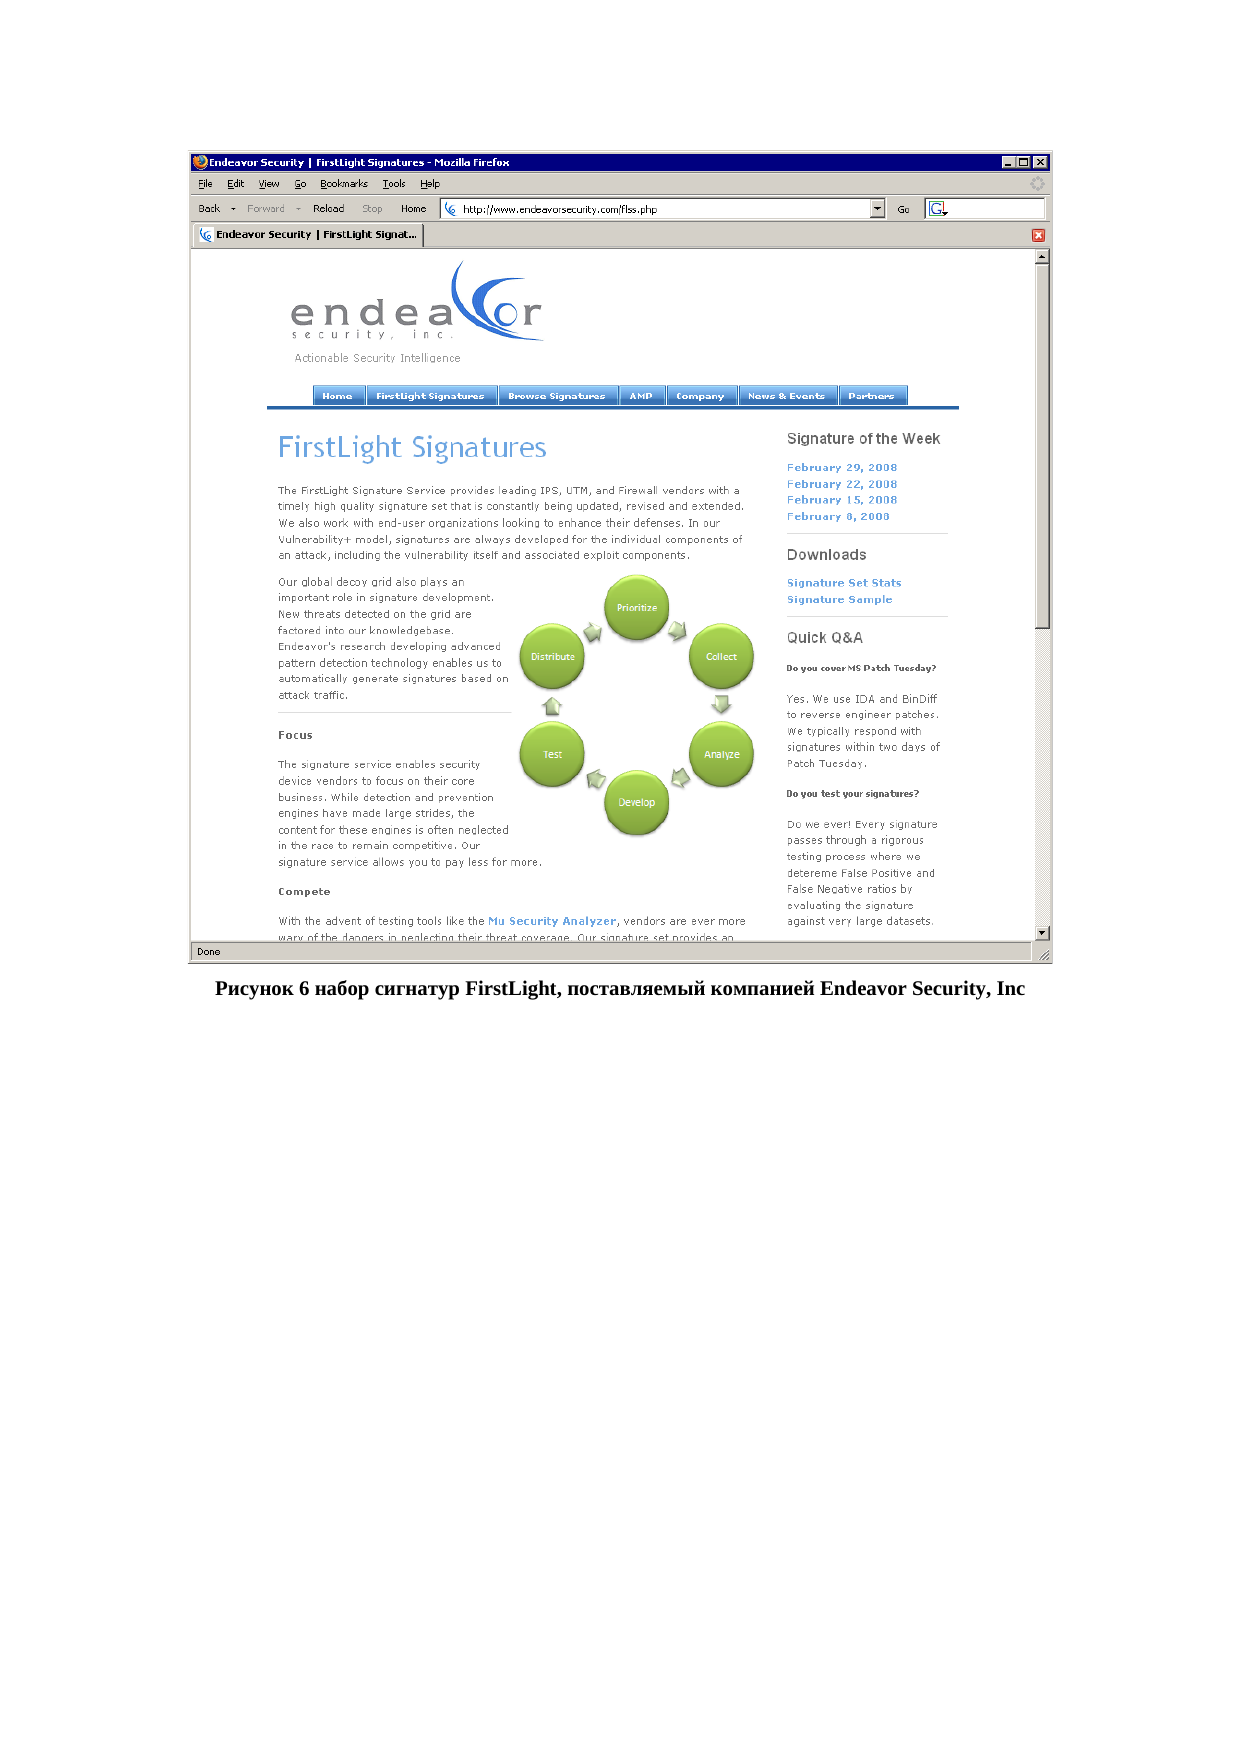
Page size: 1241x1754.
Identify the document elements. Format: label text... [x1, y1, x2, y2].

picture [187, 150, 1053, 964]
text Рисунок 6 набор сигнатур FirstLight, поставляемый компанией Endeavor Security, Inc [187, 976, 1053, 1000]
